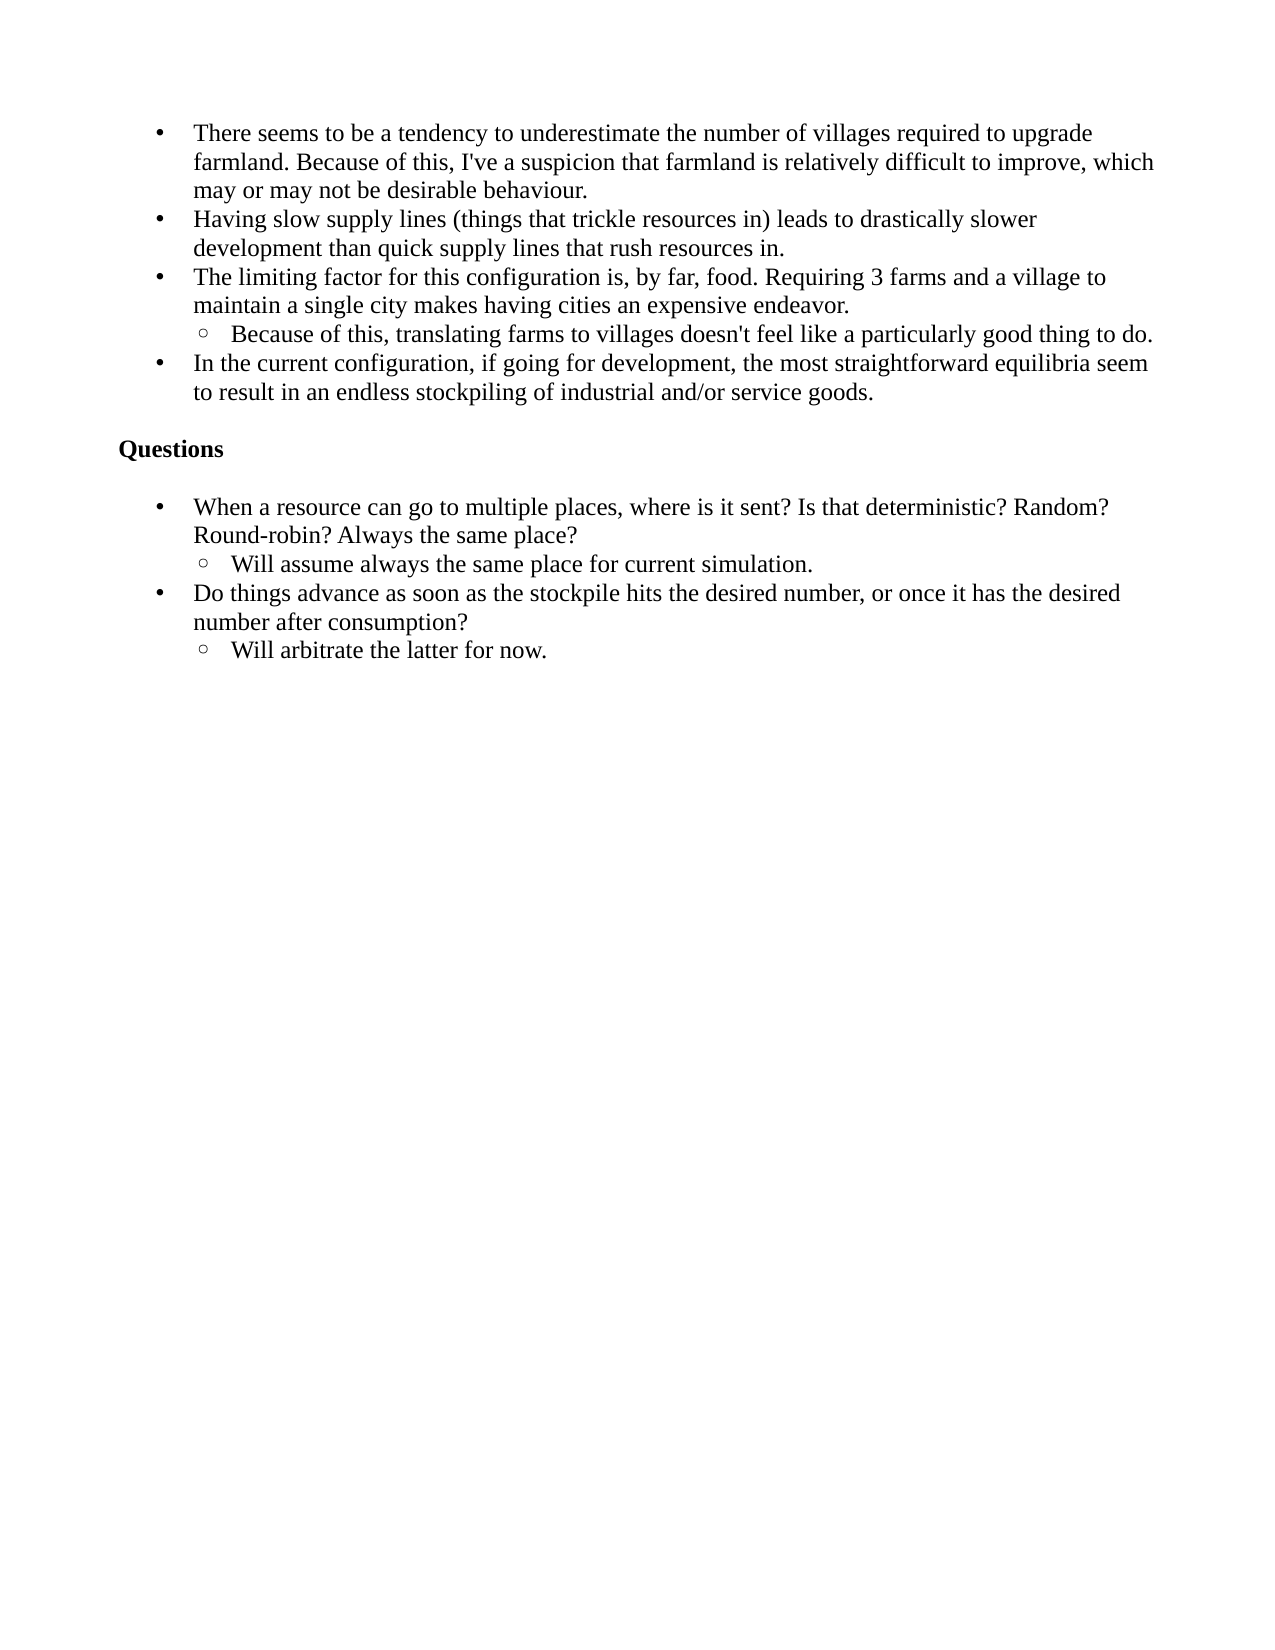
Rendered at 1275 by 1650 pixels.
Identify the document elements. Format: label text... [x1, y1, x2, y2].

list Do things advance as soon as the stockpile hits the desired number, or once it has the desired number after consumption? [156, 578, 1157, 636]
list The limiting factor for this configuration is, by far, food. Requiring 3 farms and a village to maintain a single city makes having cities an expensive endeavor. [156, 262, 1157, 319]
list Because of this, translating farms to villages doesn't feel like a particularly good thing to do. [193, 319, 1157, 348]
list Will arbitrate the latter for now. [193, 636, 1157, 664]
list There seems to be a tendency to underestimate the number of villages required to upgrade farmland. Because of this, I've a suspicion that farmland is relatively difficult to improve, which may or may not be desirable behaviour. [156, 118, 1157, 204]
list Having slow supply lines (things that trickle resources in) leads to drastically slower development than quick supply lines that rush resources in. [156, 204, 1157, 262]
list In the current configuration, if going for development, the most straightforward equilibria seem to result in an endless stockpiling of industrial and/or service goods. [156, 348, 1157, 406]
text Questions [118, 434, 1157, 463]
list When a resource can go to multiple places, where is it sent? Is that deterministic? Random? Round-robin? Always the same place? [156, 492, 1157, 549]
list Will assume always the same place for current simulation. [193, 549, 1157, 578]
